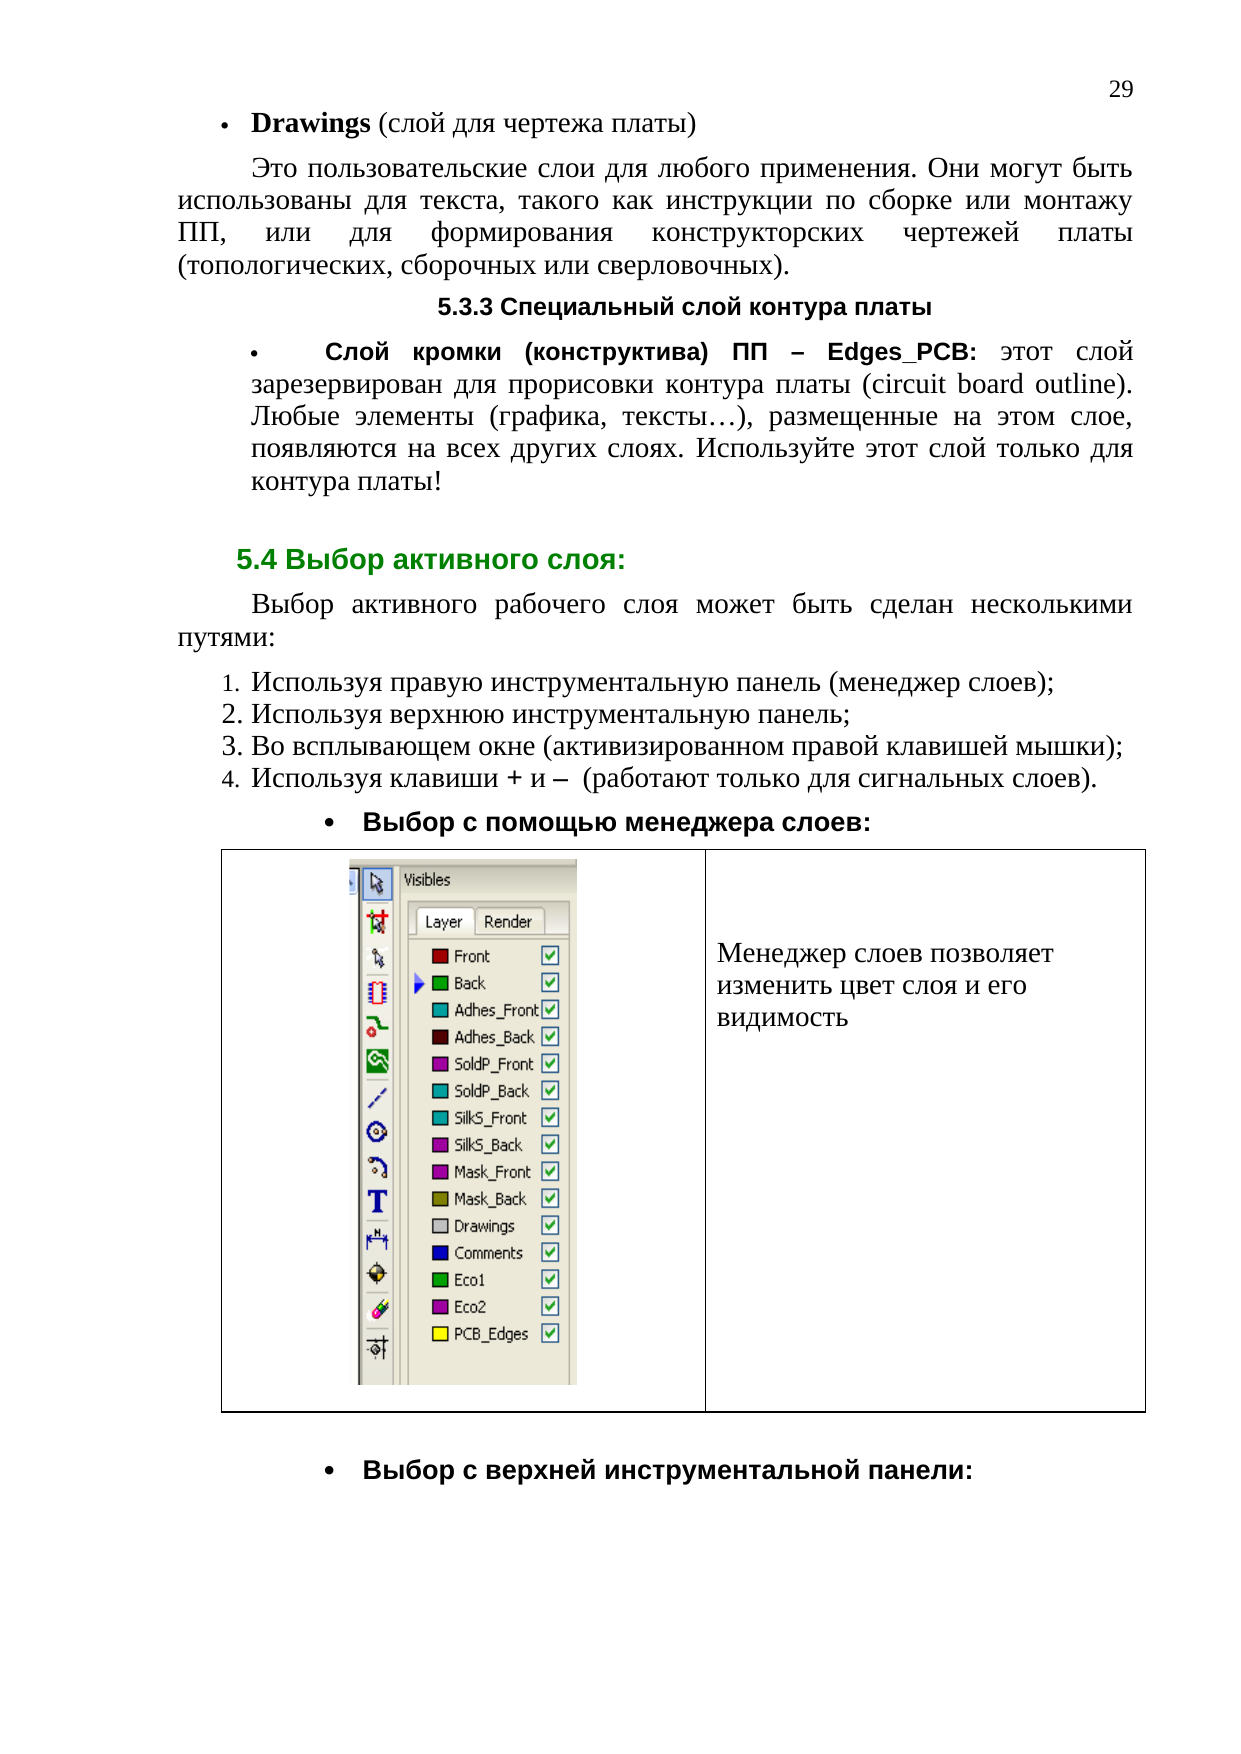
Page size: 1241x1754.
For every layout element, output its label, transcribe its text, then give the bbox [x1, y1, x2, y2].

table_header [222, 850, 705, 1411]
list Используя клавиши + и – (работают только для сигнальных слоев). [221, 762, 1134, 794]
list Слой кромки (конструктива) ПП – Edges_PCB: этот слой зарезервирован для прорисовки контура платы (circuit board outline). Любые элементы (графика, тексты…), размещенные на этом слое, появляются на всех других слоях. Используйте этот слой только для контура платы! [251, 335, 1134, 496]
subtitle 5.3.3 Специальный слой контура платы [236, 293, 1134, 321]
list Используя правую инструментальную панель (менеджер слоев); [221, 665, 1134, 697]
list Во всплывающем окне (активизированном правой клавишей мышки); [221, 729, 1134, 762]
list Используя верхнюю инструментальную панель; [221, 697, 1134, 729]
list Drawings (слой для чертежа платы) [221, 106, 1134, 139]
table_header Менеджер слоев позволяет изменить цвет слоя и его видимость [706, 850, 1145, 1411]
text Это пользовательские слои для любого применения. Они могут быть использованы для текста, такого как инструкции по сборке или монтажу ПП, или для формирования конструкторских чертежей платы (топологических, сборочных или сверловочных). [177, 151, 1134, 280]
list Выбор с помощью менеджера слоев: [325, 807, 1134, 837]
list Выбор с верхней инструментальной панели: [325, 1455, 1134, 1486]
text Выбор активного рабочего слоя может быть сделан несколькими путями: [177, 588, 1134, 652]
subtitle 5.4 Выбор активного слоя: [236, 543, 1134, 575]
